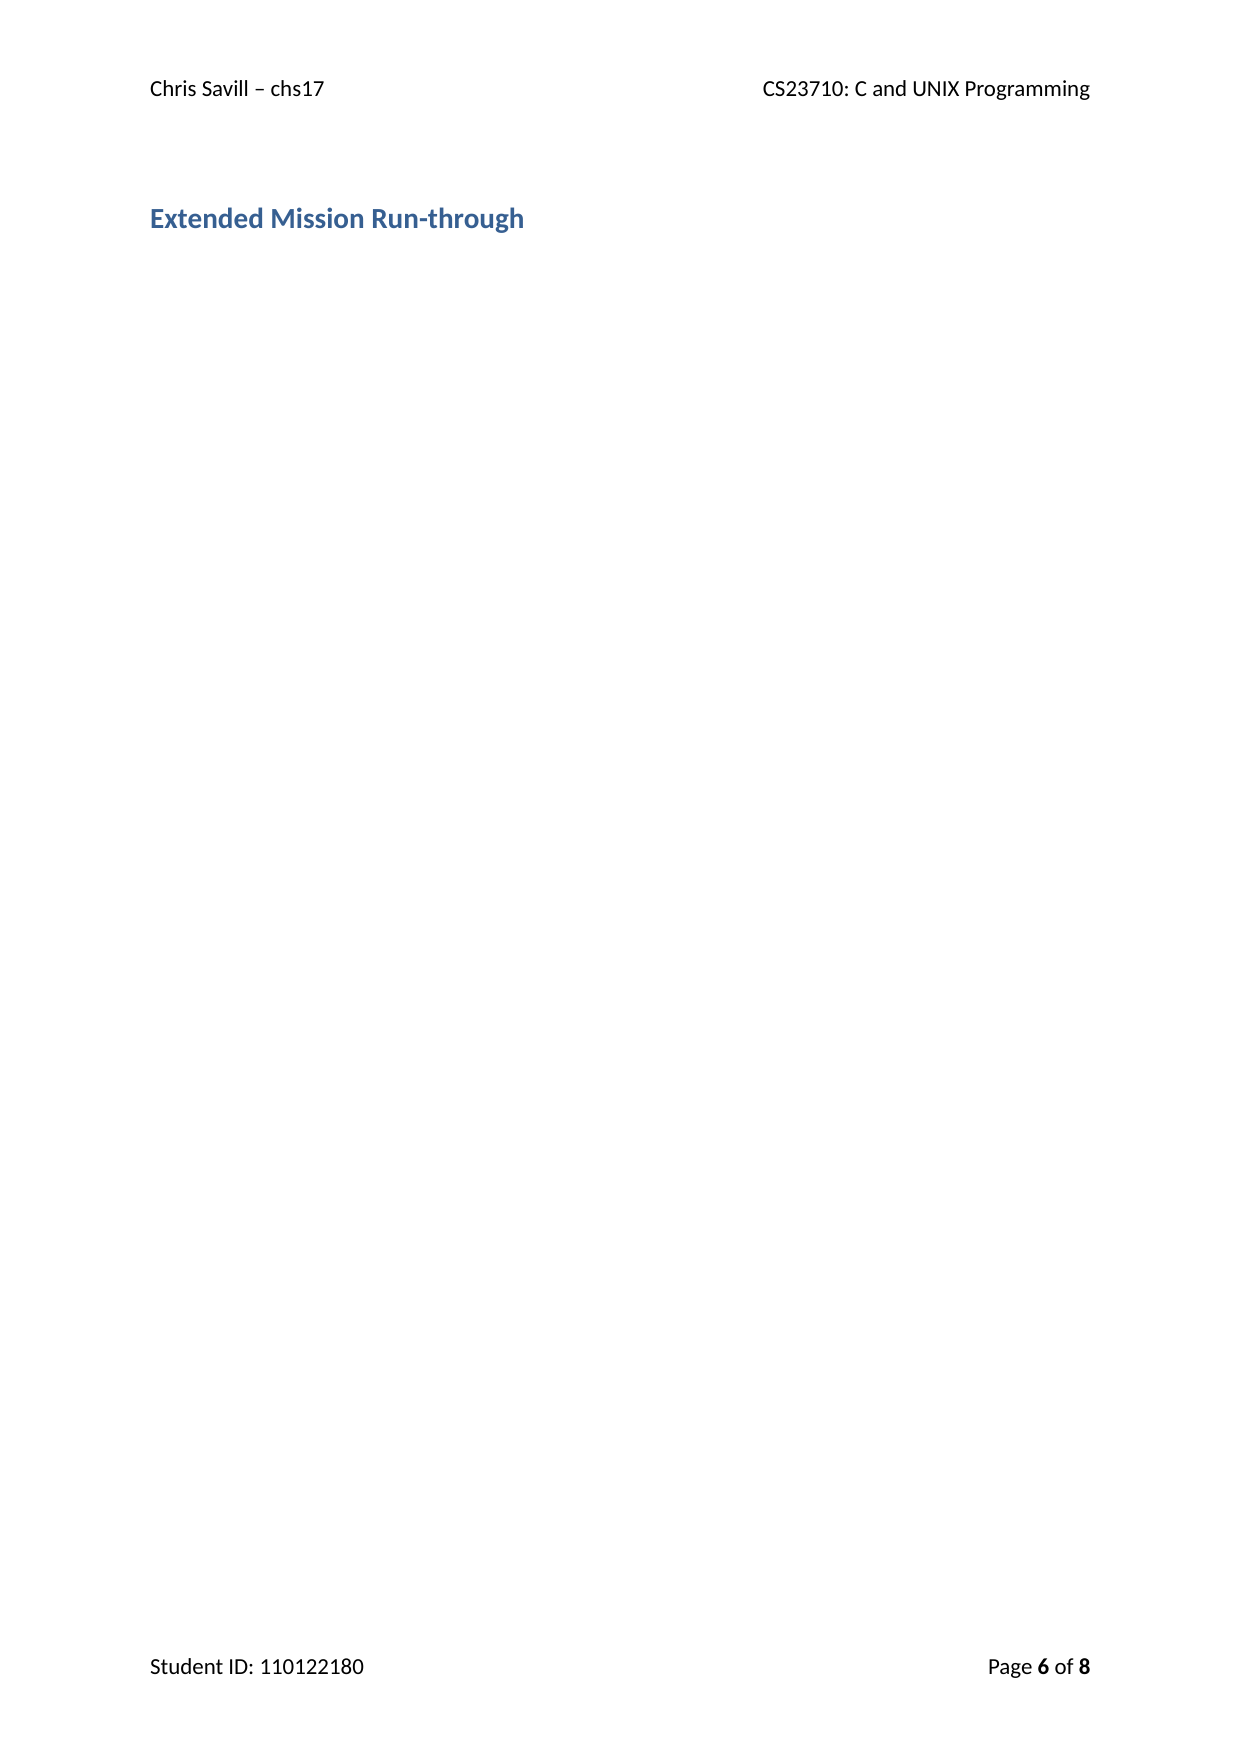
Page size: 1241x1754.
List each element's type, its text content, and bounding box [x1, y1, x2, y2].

subtitle Extended Mission Run-through [150, 200, 1090, 236]
